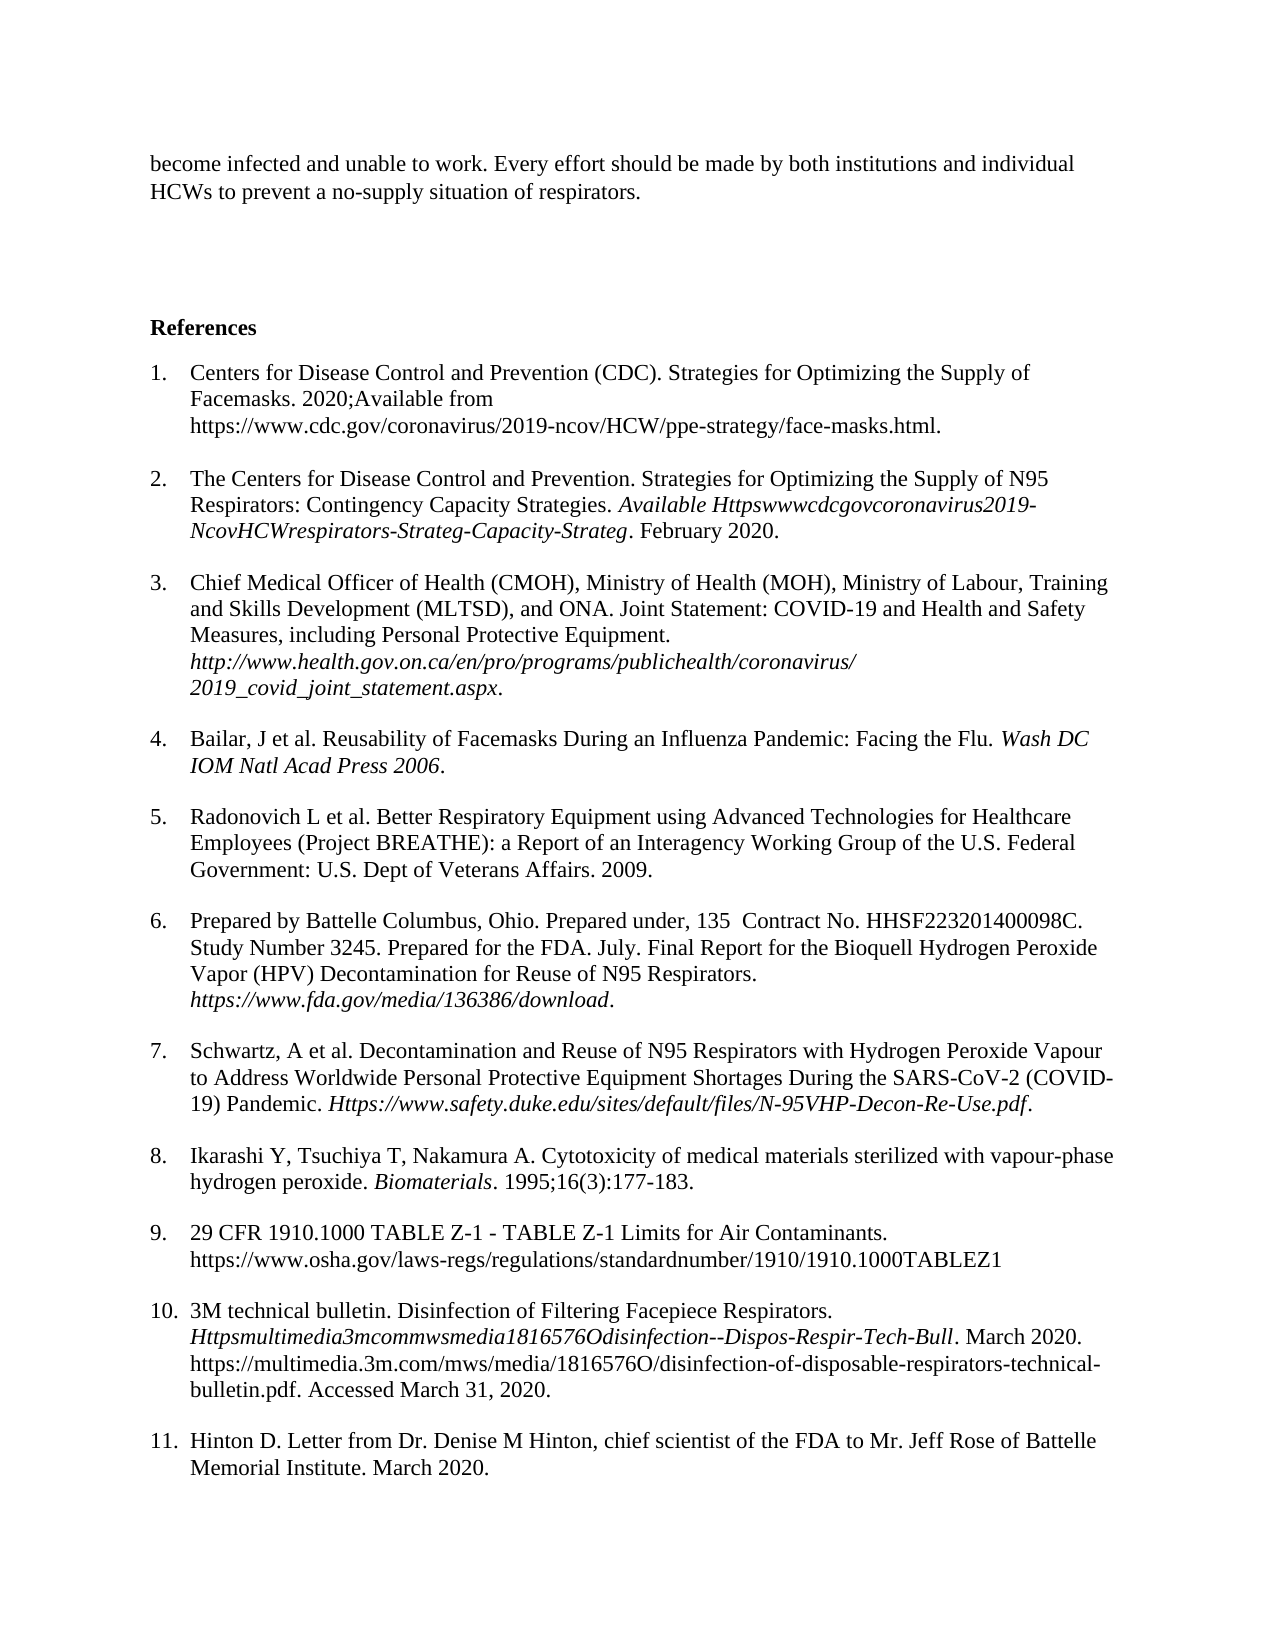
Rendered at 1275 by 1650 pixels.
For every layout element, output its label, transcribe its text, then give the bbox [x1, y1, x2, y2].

text 9. 29 CFR 1910.1000 TABLE Z‐1 ‐ TABLE Z‐1 Limits for Air Contaminants. https://www.osha.gov/laws‐regs/regulations/standardnumber/1910/1910.1000TABLEZ1 [150, 1219, 1125, 1272]
text become infected and unable to work. Every effort should be made by both institutions and individual HCWs to prevent a no-supply situation of respirators. [150, 150, 1125, 205]
text 10. 3M technical bulletin. Disinfection of Filtering Facepiece Respirators. Httpsmultimedia3mcommwsmedia1816576Odisinfection--Dispos-Respir-Tech-Bull. March 2020. https://multimedia.3m.com/mws/media/1816576O/disinfection-of-disposable-respirators-technical-bulletin.pdf. Accessed March 31, 2020. [150, 1297, 1125, 1402]
text 6. Prepared by Battelle Columbus, Ohio. Prepared under, 135 Contract No. HHSF223201400098C. Study Number 3245. Prepared for the FDA. July. Final Report for the Bioquell Hydrogen Peroxide Vapor (HPV) Decontamination for Reuse of N95 Respirators. https://www.fda.gov/media/136386/download. [150, 907, 1125, 1013]
text 4. Bailar, J et al. Reusability of Facemasks During an Influenza Pandemic: Facing the Flu. Wash DC IOM Natl Acad Press 2006. [150, 725, 1125, 778]
text 5. Radonovich L et al. Better Respiratory Equipment using Advanced Technologies for Healthcare Employees (Project BREATHE): a Report of an Interagency Working Group of the U.S. Federal Government: U.S. Dept of Veterans Affairs. 2009. [150, 803, 1125, 882]
text 8. Ikarashi Y, Tsuchiya T, Nakamura A. Cytotoxicity of medical materials sterilized with vapour-phase hydrogen peroxide. Biomaterials. 1995;16(3):177-183. [150, 1142, 1125, 1194]
text 7. Schwartz, A et al. Decontamination and Reuse of N95 Respirators with Hydrogen Peroxide Vapour to Address Worldwide Personal Protective Equipment Shortages During the SARS-CoV-2 (COVID-19) Pandemic. Https://www.safety.duke.edu/sites/default/files/N-95VHP-Decon-Re-Use.pdf. [150, 1038, 1125, 1117]
text References [150, 314, 1125, 340]
text 2. The Centers for Disease Control and Prevention. Strategies for Optimizing the Supply of N95 Respirators: Contingency Capacity Strategies. Available Httpswwwcdcgovcoronavirus2019-NcovHCWrespirators-Strateg-Capacity-Strateg. February 2020. [150, 464, 1125, 544]
text 1. Centers for Disease Control and Prevention (CDC). Strategies for Optimizing the Supply of Facemasks. 2020;Available from https://www.cdc.gov/coronavirus/2019-ncov/HCW/ppe-strategy/face-masks.html. [150, 359, 1125, 439]
text 11. Hinton D. Letter from Dr. Denise M Hinton, chief scientist of the FDA to Mr. Jeff Rose of Battelle Memorial Institute. March 2020. [150, 1427, 1125, 1480]
text 3. Chief Medical Officer of Health (CMOH), Ministry of Health (MOH), Ministry of Labour, Training and Skills Development (MLTSD), and ONA. Joint Statement: COVID-19 and Health and Safety Measures, including Personal Protective Equipment. http://www.health.gov.on.ca/en/pro/programs/publichealth/coronavirus/2019_covid_joint_statement.aspx. [150, 569, 1125, 700]
